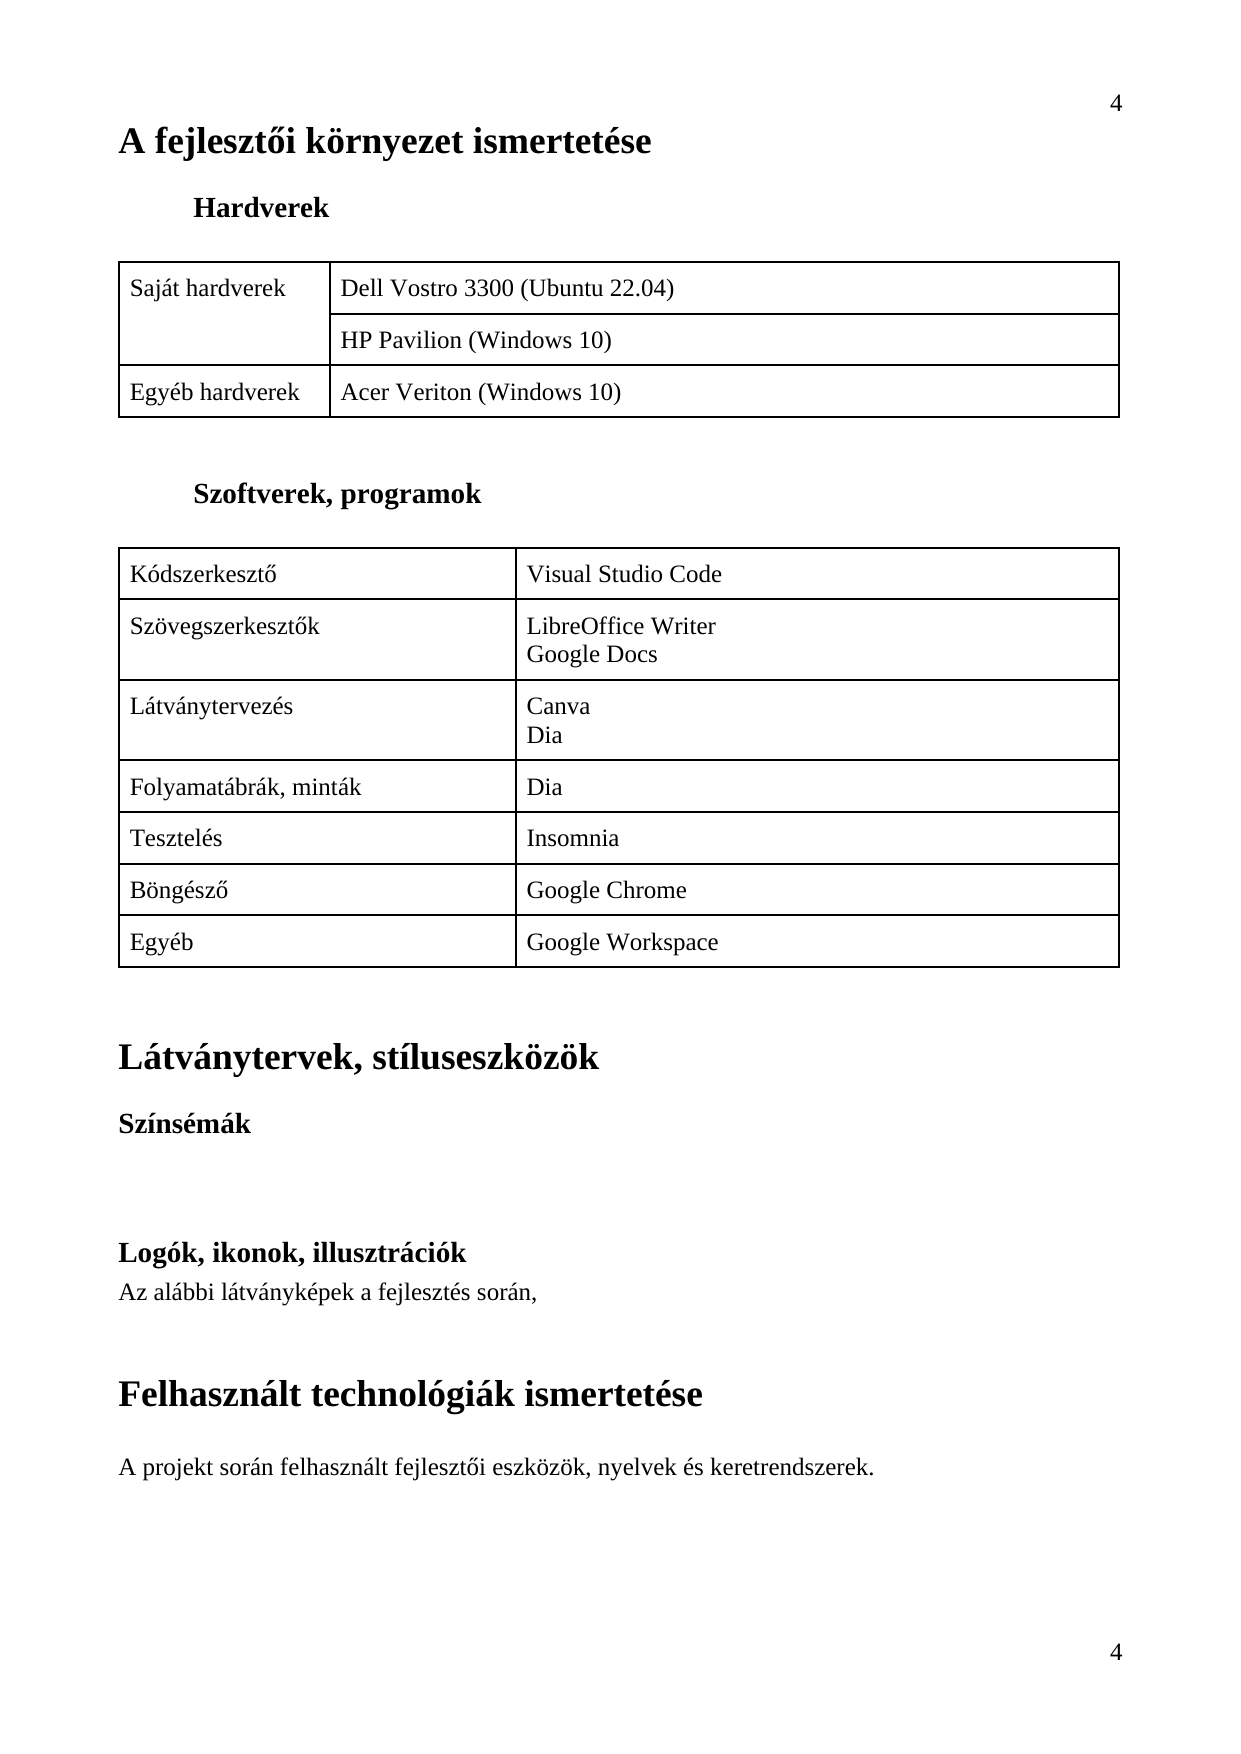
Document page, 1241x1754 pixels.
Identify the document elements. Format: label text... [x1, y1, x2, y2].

table_cell Egyéb hardverek [120, 366, 329, 416]
table_cell Látványtervezés [120, 681, 515, 759]
table_header Dell Vostro 3300 (Ubuntu 22.04) [331, 263, 1118, 313]
subtitle Szoftverek, programok [118, 476, 1122, 509]
table_header Saját hardverek [120, 263, 329, 364]
subtitle Hardverek [118, 190, 1122, 224]
table_cell LibreOffice Writer Google Docs [517, 600, 1118, 679]
table_cell Dia [517, 761, 1118, 811]
subtitle Felhasznált technológiák ismertetése [118, 1372, 1122, 1415]
table_cell Google Workspace [517, 916, 1118, 966]
table_cell Folyamatábrák, minták [120, 761, 515, 811]
subtitle A fejlesztői környezet ismertetése [118, 118, 1122, 161]
text A projekt során felhasznált fejlesztői eszközök, nyelvek és keretrendszerek. [118, 1452, 1122, 1481]
table_header Visual Studio Code [517, 549, 1118, 598]
text Az alábbi látványképek a fejlesztés során, [118, 1277, 1122, 1306]
table_cell Szövegszerkesztők [120, 600, 515, 679]
table_cell Acer Veriton (Windows 10) [331, 366, 1118, 416]
table_cell Tesztelés [120, 813, 515, 862]
table_cell Böngésző [120, 865, 515, 914]
table_cell Canva Dia [517, 681, 1118, 759]
table_cell Insomnia [517, 813, 1118, 862]
table_header Kódszerkesztő [120, 549, 515, 598]
subtitle Színsémák [118, 1106, 1122, 1140]
subtitle Látványtervek, stíluseszközök [118, 1034, 1122, 1077]
table_cell Google Chrome [517, 865, 1118, 914]
table_cell HP Pavilion (Windows 10) [331, 315, 1118, 364]
table_cell Egyéb [120, 916, 515, 966]
subtitle Logók, ikonok, illusztrációk [118, 1235, 1122, 1268]
